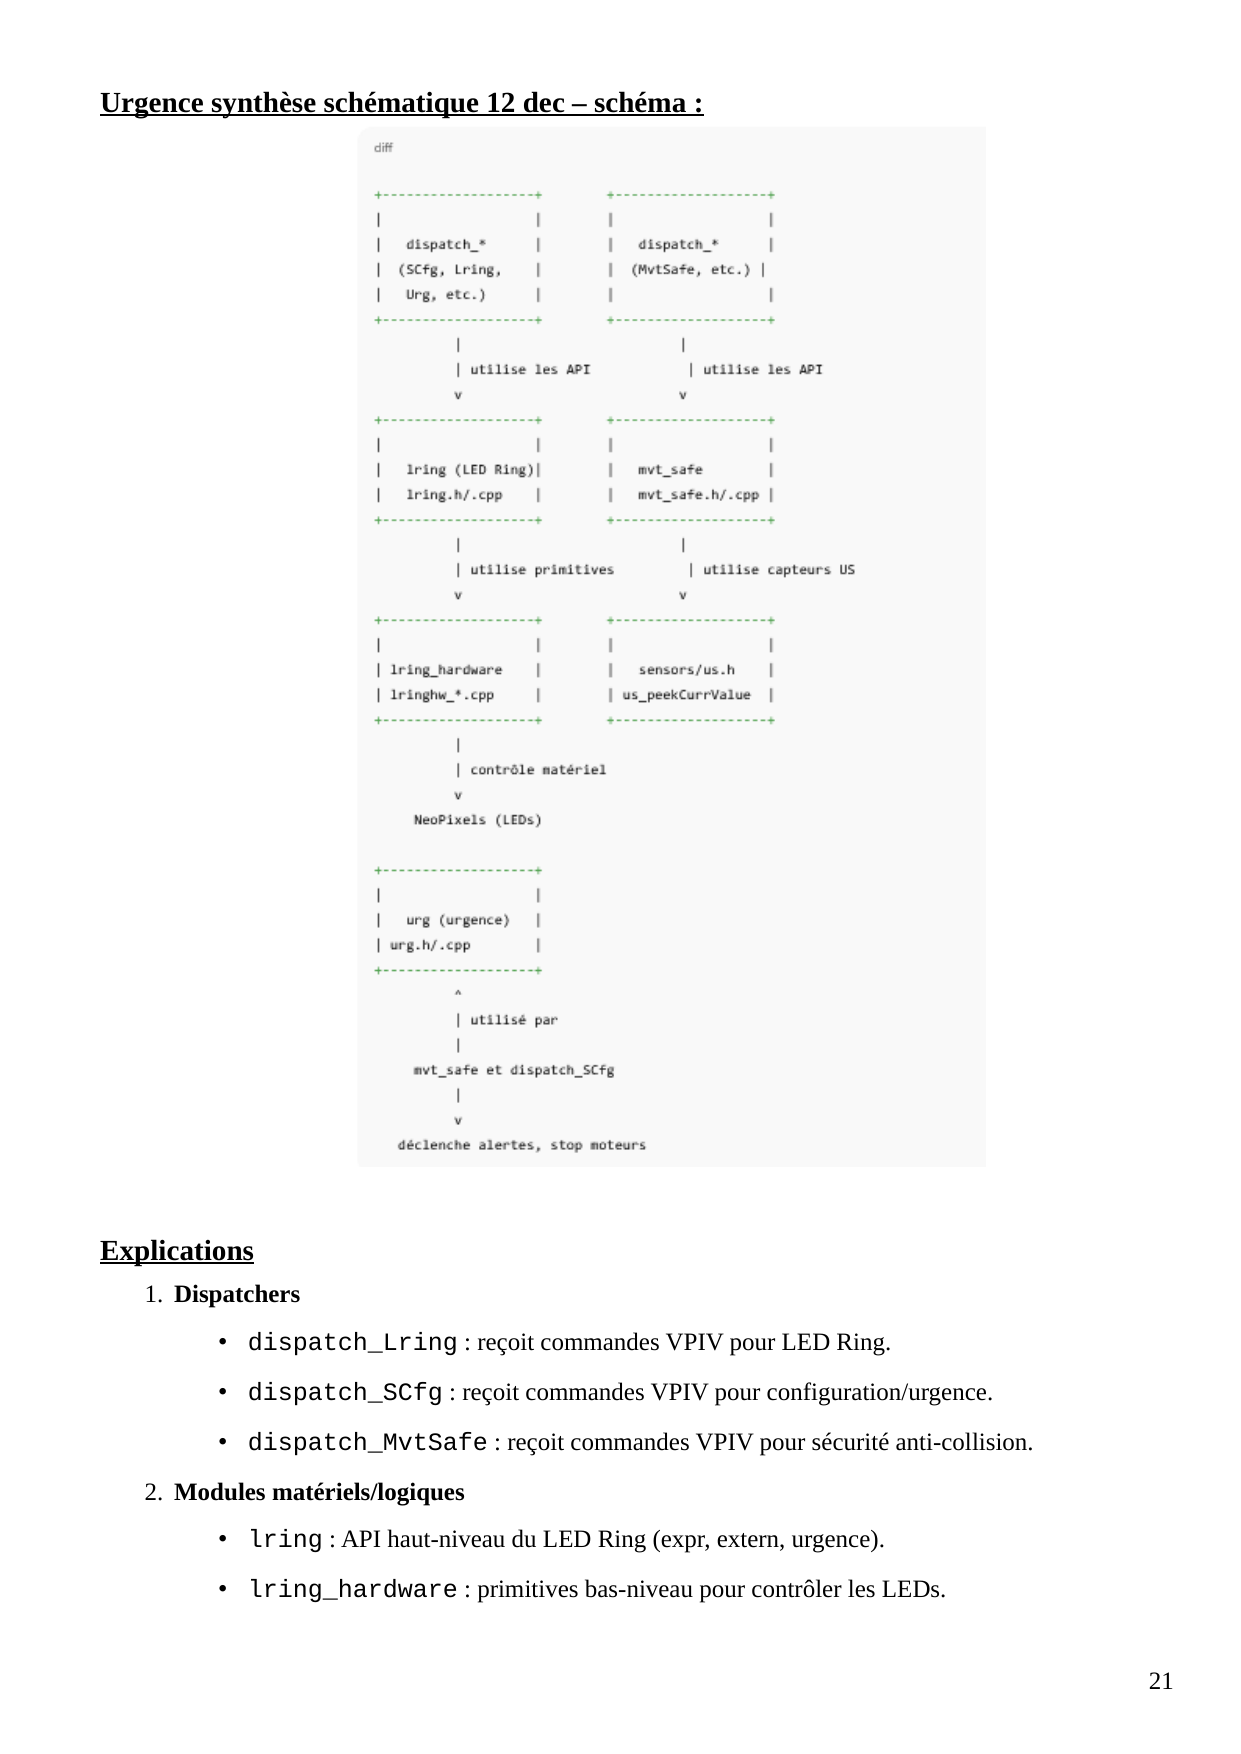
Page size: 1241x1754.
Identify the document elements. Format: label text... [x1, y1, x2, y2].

list dispatch_MvtSafe : reçoit commandes VPIV pour sécurité anti-collision. [218, 1427, 1173, 1457]
list lring_hardware : primitives bas-niveau pour contrôler les LEDs. [218, 1574, 1173, 1605]
list dispatch_SCfg : reçoit commandes VPIV pour configuration/urgence. [218, 1377, 1173, 1407]
list lring : API haut-niveau du LED Ring (expr, extern, urgence). [218, 1524, 1173, 1555]
list Modules matériels/logiques [144, 1477, 1173, 1505]
list Dispatchers [144, 1279, 1173, 1308]
subtitle Urgence synthèse schématique 12 dec – schéma : [100, 85, 1173, 119]
subtitle Explications [100, 1233, 1173, 1267]
picture [353, 121, 986, 1167]
list dispatch_Lring : reçoit commandes VPIV pour LED Ring. [218, 1327, 1173, 1357]
